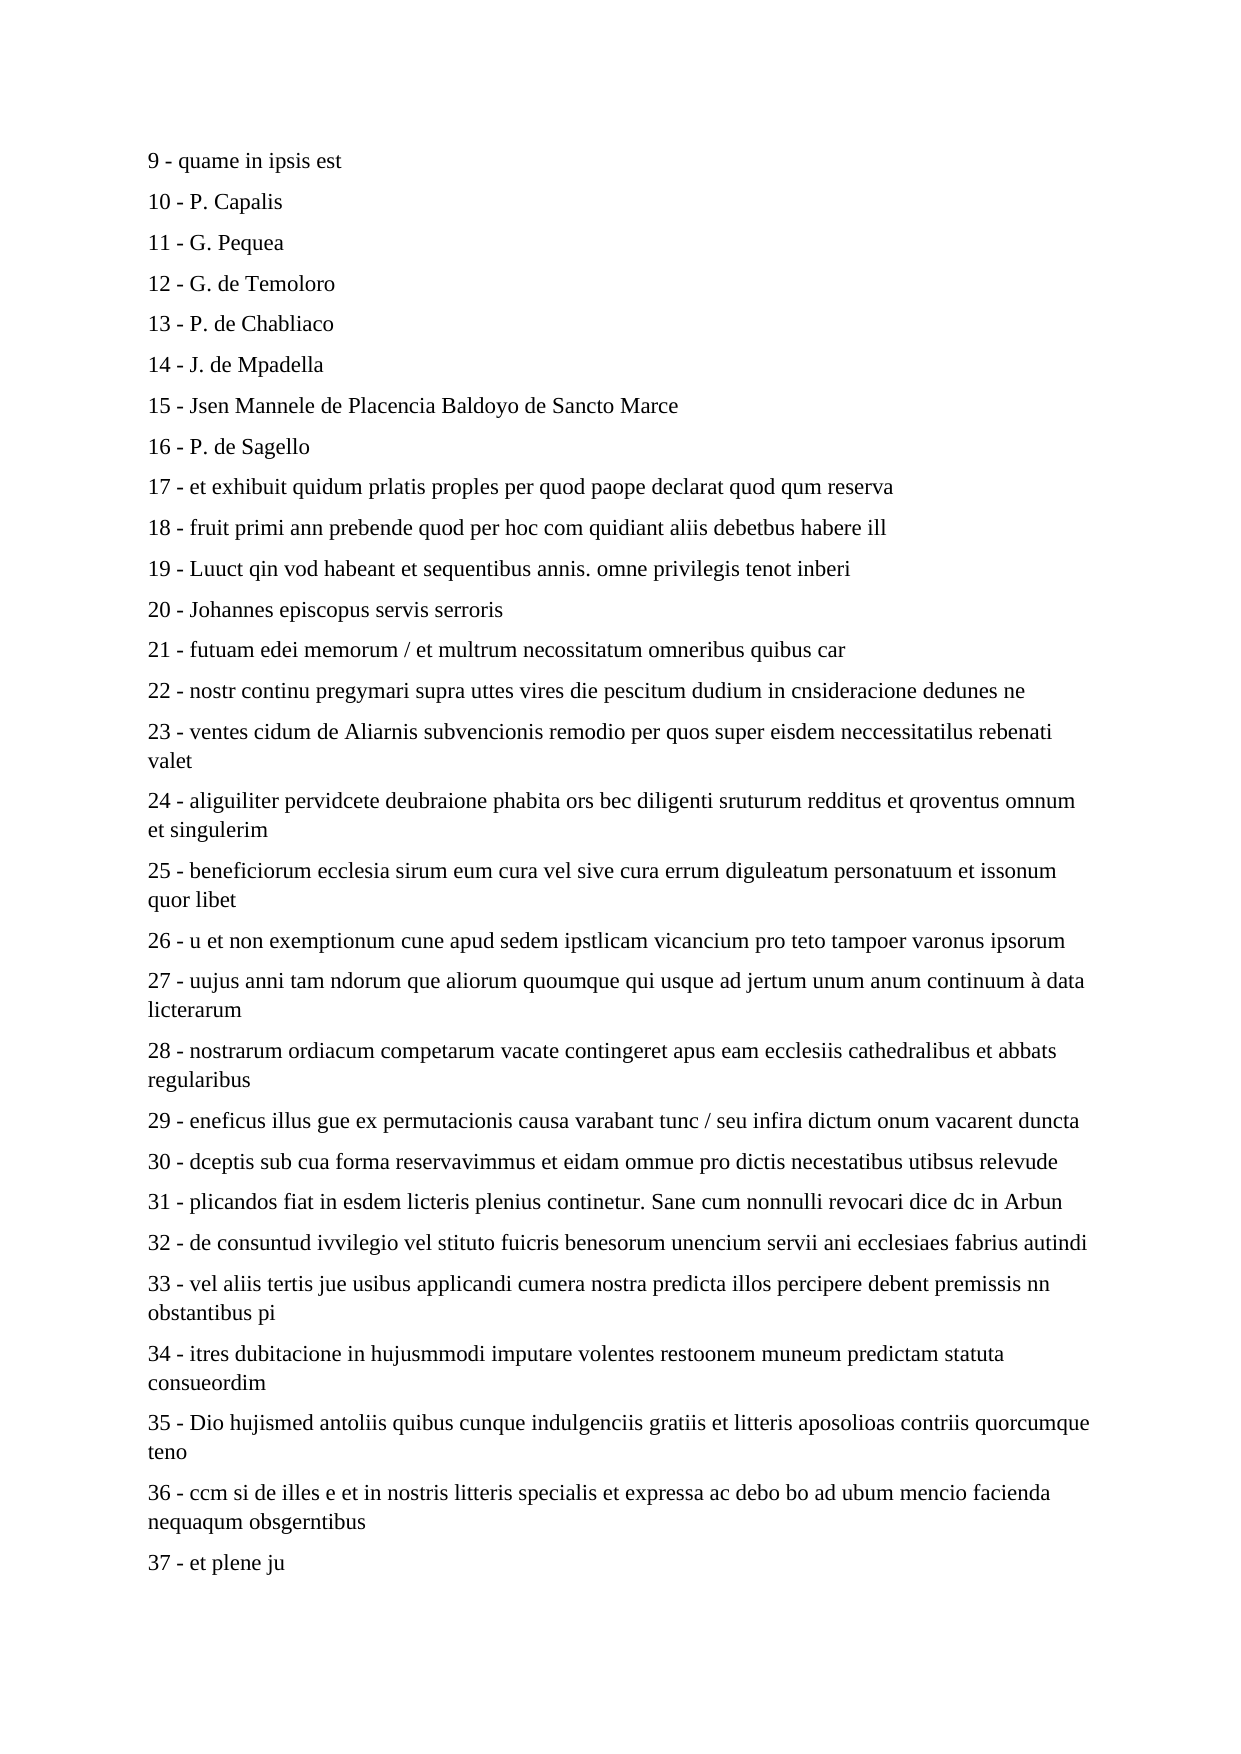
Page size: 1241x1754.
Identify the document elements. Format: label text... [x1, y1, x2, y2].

text 21 - futuam edei memorum / et multrum necossitatum omneribus quibus car [148, 636, 1093, 663]
text 22 - nostr continu pregymari supra uttes vires die pescitum dudium in cnsideracione dedunes ne [148, 677, 1093, 703]
text 28 - nostrarum ordiacum competarum vacate contingeret apus eam ecclesiis cathedralibus et abbats regularibus [148, 1037, 1093, 1093]
text 25 - beneficiorum ecclesia sirum eum cura vel sive cura errum diguleatum personatuum et issonum quor libet [148, 857, 1093, 912]
text 23 - ventes cidum de Aliarnis subvencionis remodio per quos super eisdem neccessitatilus rebenati valet [148, 718, 1093, 773]
text 29 - eneficus illus gue ex permutacionis causa varabant tunc / seu infira dictum onum vacarent duncta [148, 1107, 1093, 1133]
text 31 - plicandos fiat in esdem licteris plenius continetur. Sane cum nonnulli revocari dice dc in Arbun [148, 1188, 1093, 1215]
text 16 - P. de Sagello [148, 433, 1093, 459]
text 14 - J. de Mpadella [148, 351, 1093, 378]
text 27 - uujus anni tam ndorum que aliorum quoumque qui usque ad jertum unum anum continuum à data licterarum [148, 968, 1093, 1023]
text 10 - P. Capalis [148, 188, 1093, 215]
text 34 - itres dubitacione in hujusmmodi imputare volentes restoonem muneum predictam statuta consueordim [148, 1339, 1093, 1395]
text 11 - G. Pequea [148, 229, 1093, 255]
text 17 - et exhibuit quidum prlatis proples per quod paope declarat quod qum reserva [148, 473, 1093, 500]
text 26 - u et non exemptionum cune apud sedem ipstlicam vicancium pro teto tampoer varonus ipsorum [148, 927, 1093, 953]
text 18 - fruit primi ann prebende quod per hoc com quidiant aliis debetbus habere ill [148, 514, 1093, 541]
text 15 - Jsen Mannele de Placencia Baldoyo de Sancto Marce [148, 392, 1093, 418]
text 19 - Luuct qin vod habeant et sequentibus annis. omne privilegis tenot inberi [148, 555, 1093, 581]
text 20 - Johannes episcopus servis serroris [148, 596, 1093, 622]
text 32 - de consuntud ivvilegio vel stituto fuicris benesorum unencium servii ani ecclesiaes fabrius autindi [148, 1229, 1093, 1256]
text 33 - vel aliis tertis jue usibus applicandi cumera nostra predicta illos percipere debent premissis nn obstantibus pi [148, 1270, 1093, 1325]
text 9 - quame in ipsis est [148, 148, 1093, 174]
text 37 - et plene ju [148, 1549, 1093, 1575]
text 12 - G. de Temoloro [148, 270, 1093, 296]
text 35 - Dio hujismed antoliis quibus cunque indulgenciis gratiis et litteris aposolioas contriis quorcumque teno [148, 1409, 1093, 1464]
text 30 - dceptis sub cua forma reservavimmus et eidam ommue pro dictis necestatibus utibsus relevude [148, 1148, 1093, 1174]
text 13 - P. de Chabliaco [148, 311, 1093, 337]
text 24 - aliguiliter pervidcete deubraione phabita ors bec diligenti sruturum redditus et qroventus omnum et singulerim [148, 787, 1093, 843]
text 36 - ccm si de illes e et in nostris litteris specialis et expressa ac debo bo ad ubum mencio facienda nequaqum obsgerntibus [148, 1479, 1093, 1534]
